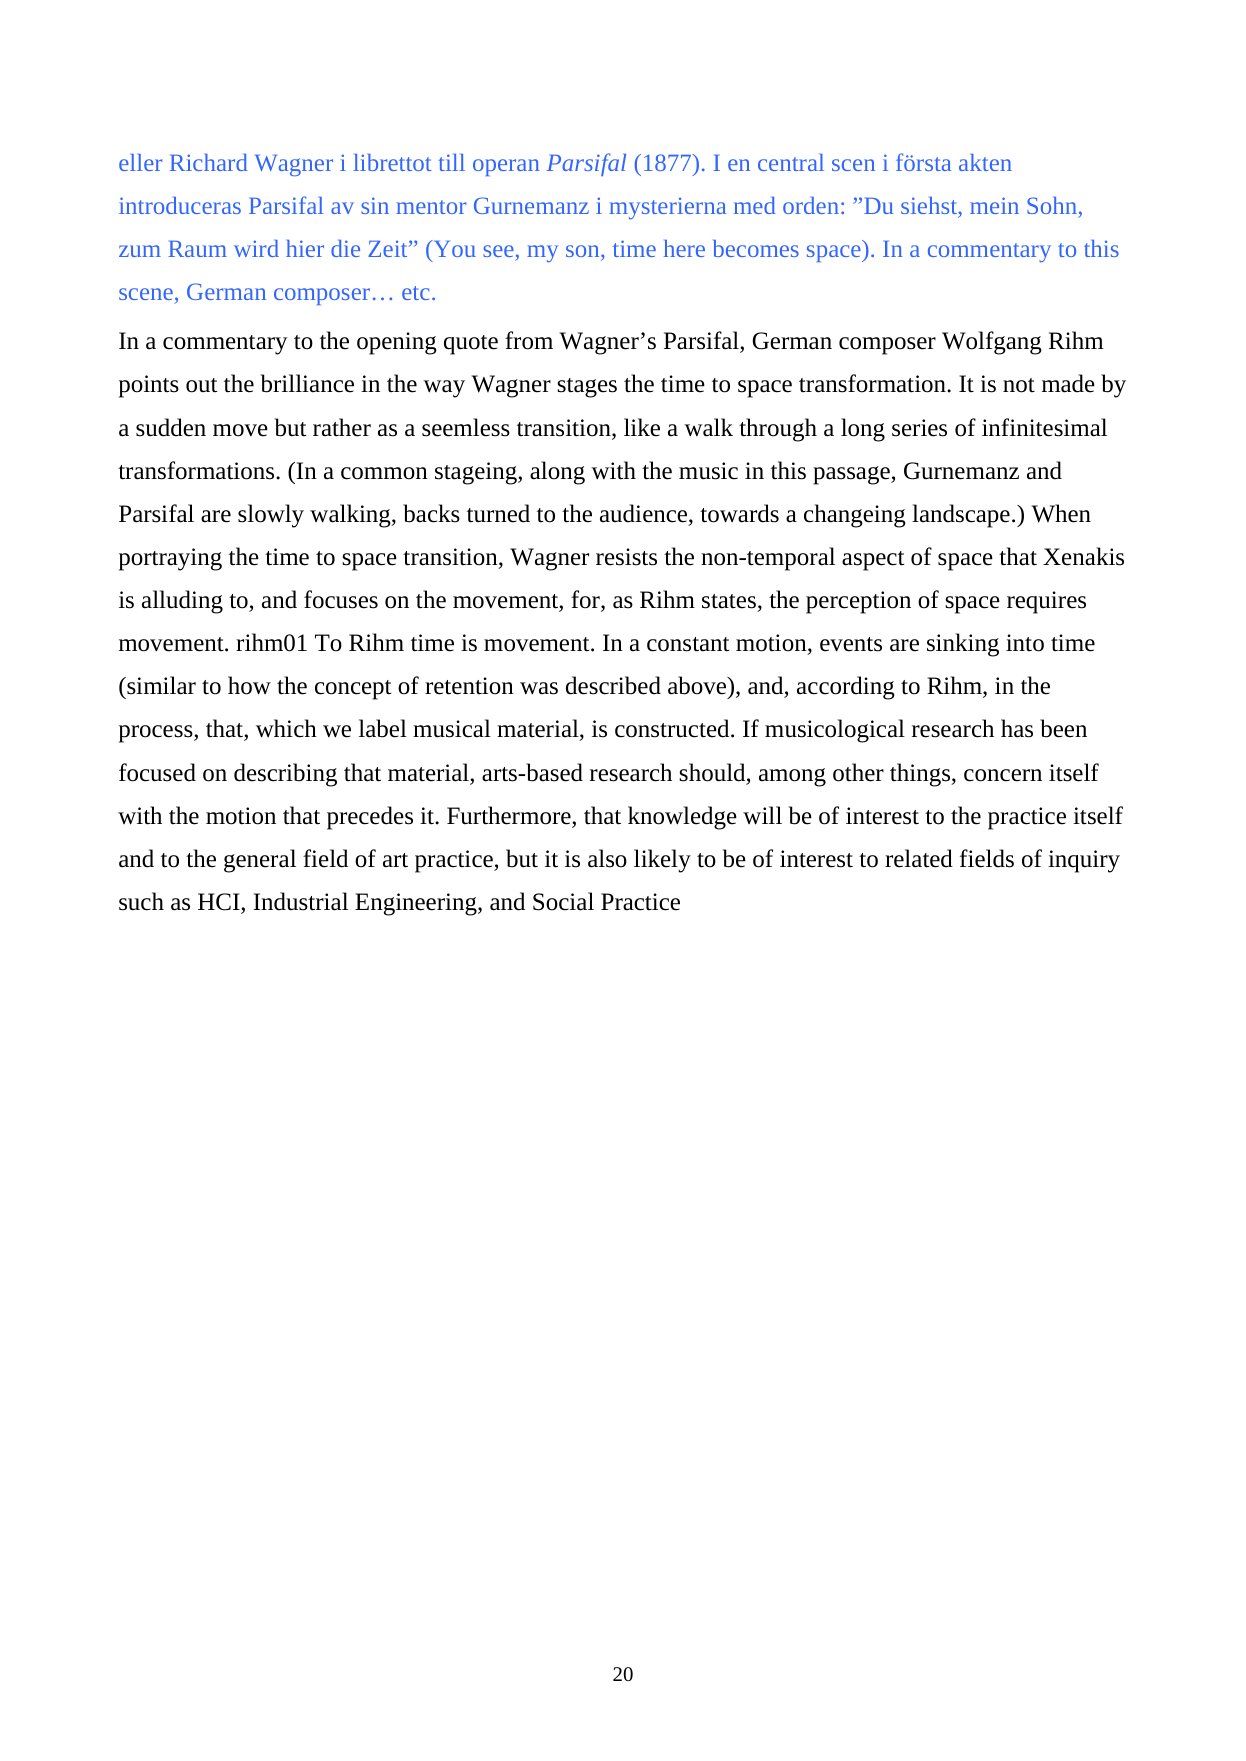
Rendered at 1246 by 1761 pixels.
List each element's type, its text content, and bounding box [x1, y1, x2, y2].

text eller Richard Wagner i librettot till operan Parsifal (1877). I en central scen i första akten introduceras Parsifal av sin mentor Gurnemanz i mysterierna med orden: ”Du siehst, mein Sohn, zum Raum wird hier die Zeit” (You see, my son, time here becomes space). In a commentary to this scene, German composer… etc. [118, 148, 1128, 306]
text In a commentary to the opening quote from Wagner’s Parsifal, German composer Wolfgang Rihm points out the brilliance in the way Wagner stages the time to space transformation. It is not made by a sudden move but rather as a seemless transition, like a walk through a long series of infinitesimal transformations. (In a common stageing, along with the music in this passage, Gurnemanz and Parsifal are slowly walking, backs turned to the audience, towards a changeing landscape.) When portraying the time to space transition, Wagner resists the non-temporal aspect of space that Xenakis is alluding to, and focuses on the movement, for, as Rihm states, the perception of space requires movement. rihm01 To Rihm time is movement. In a constant motion, events are sinking into time (similar to how the concept of retention was described above), and, according to Rihm, in the process, that, which we label musical material, is constructed. If musicological research has been focused on describing that material, arts-based research should, among other things, concern itself with the motion that precedes it. Furthermore, that knowledge will be of interest to the practice itself and to the general field of art practice, but it is also likely to be of interest to related fields of inquiry such as HCI, Industrial Engineering, and Social Practice [118, 326, 1128, 916]
